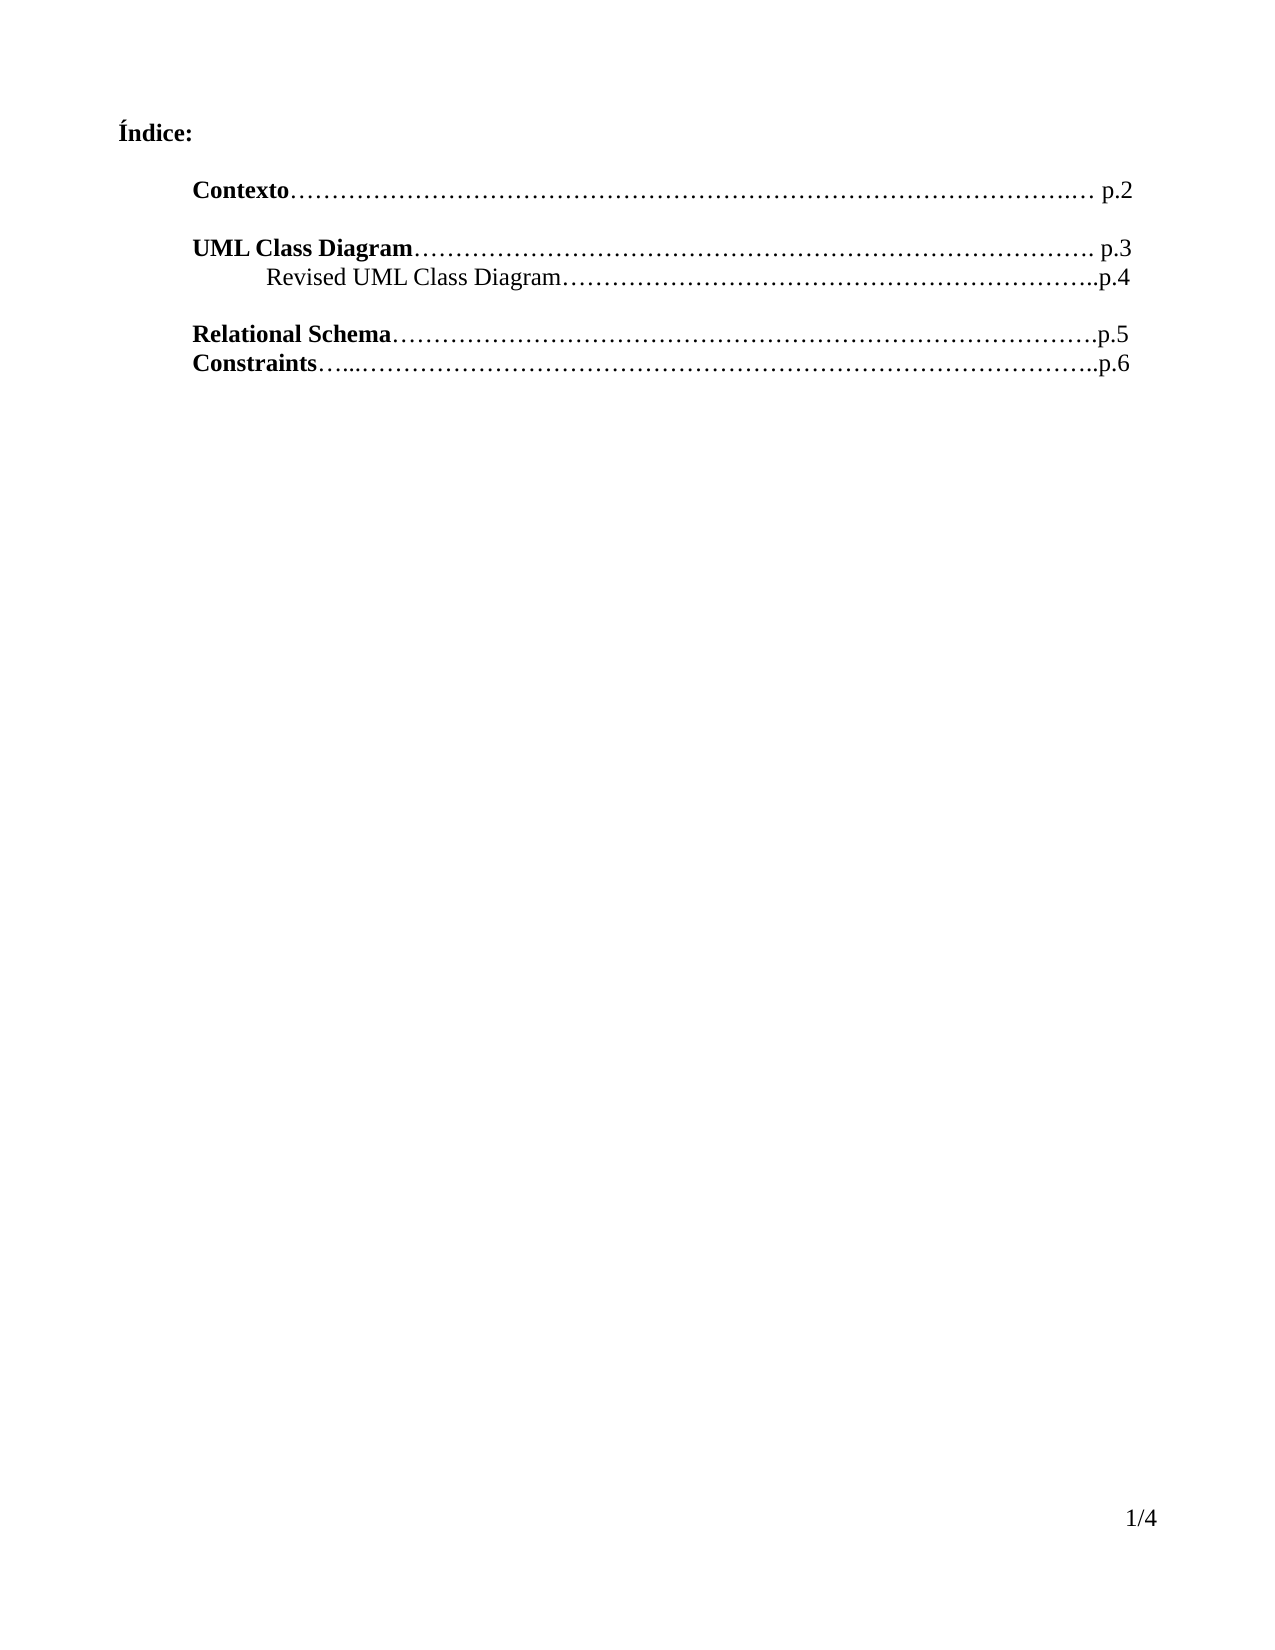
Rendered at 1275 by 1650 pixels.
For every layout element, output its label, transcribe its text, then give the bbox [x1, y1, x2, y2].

text UML Class Diagram………………………………………………………………………. p.3 [118, 233, 1157, 262]
text Índice: [118, 118, 1157, 147]
text Relational Schema………………………………………………………………………….p.5 [118, 319, 1157, 348]
text Constraints…...……………………………………………………………………………..p.6 [118, 348, 1157, 377]
text Contexto………………………………………………………………………………….… p.2 [118, 176, 1157, 204]
text Revised UML Class Diagram………………………………………………………..p.4 [118, 262, 1157, 291]
